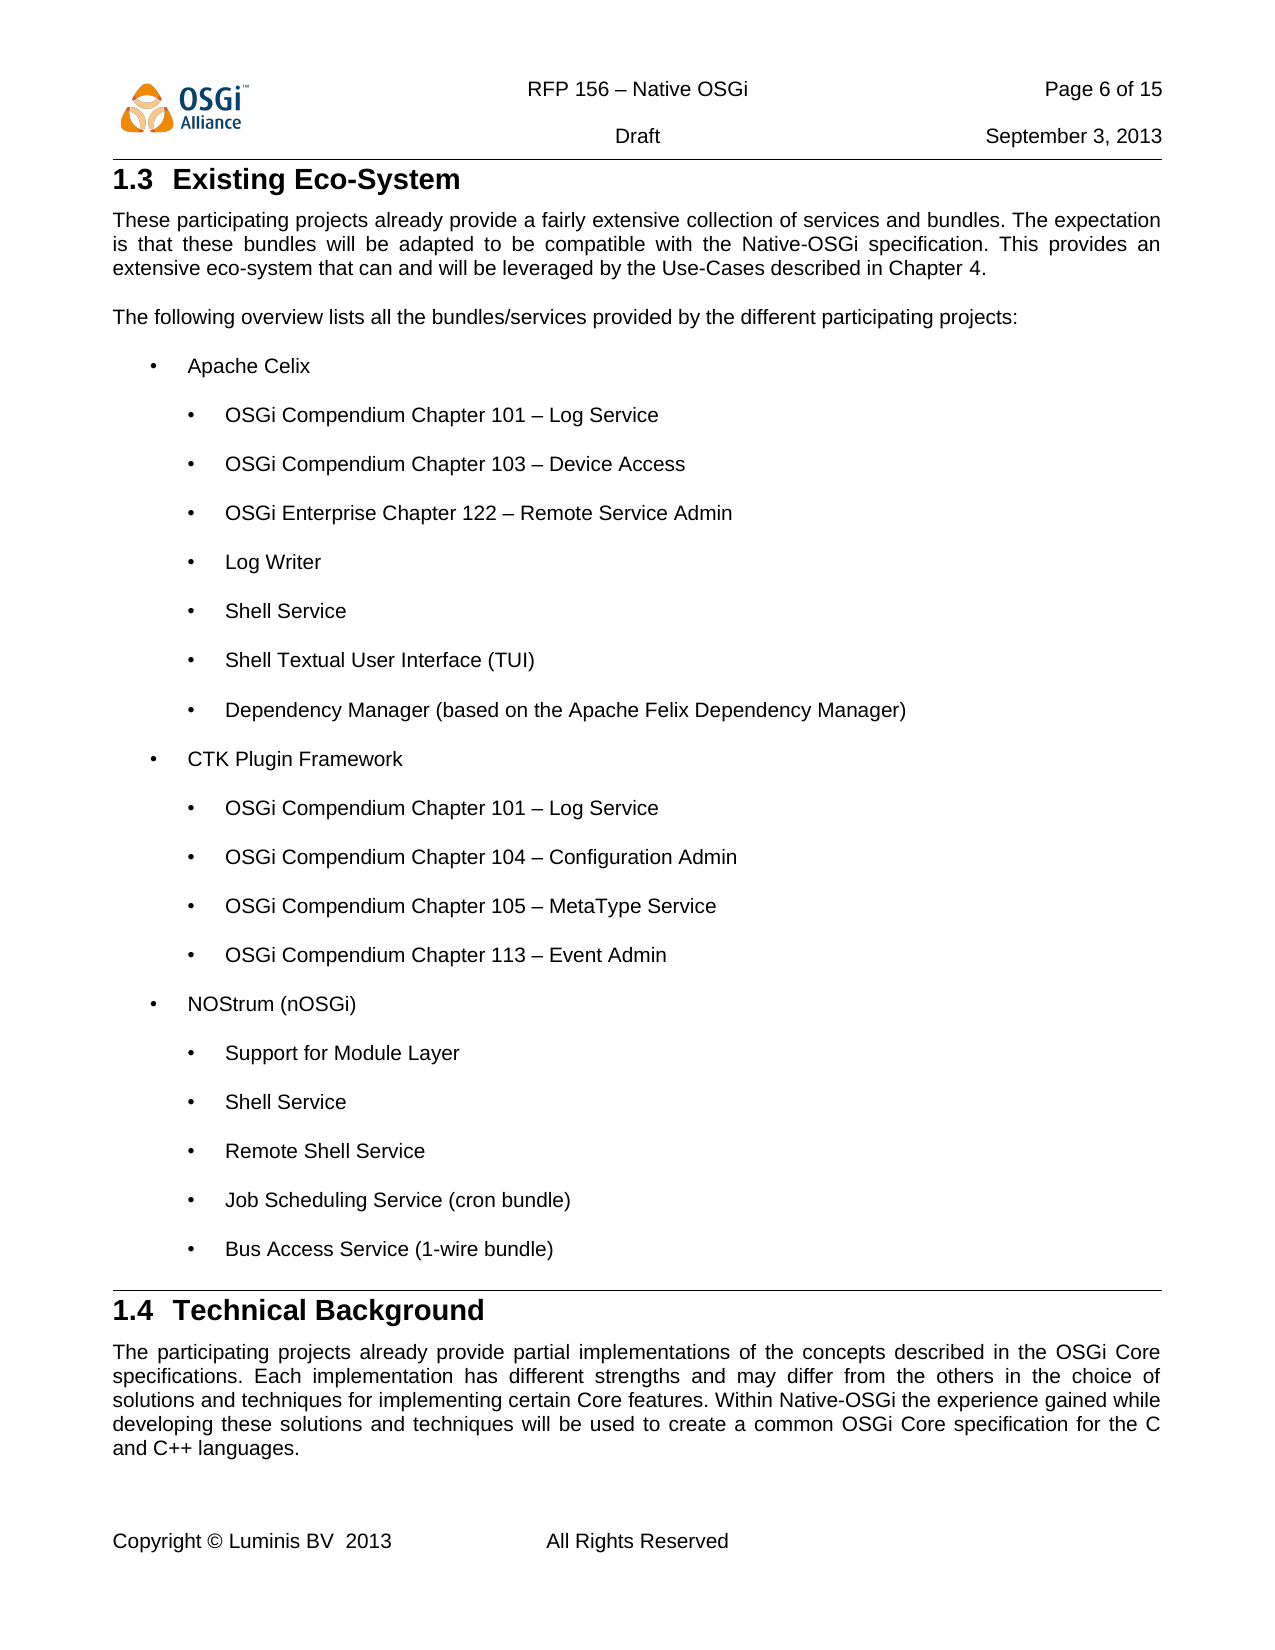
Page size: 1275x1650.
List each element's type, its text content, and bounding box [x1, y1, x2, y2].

list Shell Service [187, 599, 1162, 623]
list Log Writer [187, 550, 1162, 574]
list OSGi Compendium Chapter 101 – Log Service [187, 796, 1162, 819]
list Job Scheduling Service (cron bundle) [187, 1188, 1162, 1212]
list OSGi Compendium Chapter 101 – Log Service [187, 403, 1162, 427]
list OSGi Compendium Chapter 105 – MetaType Service [187, 894, 1162, 918]
list OSGi Enterprise Chapter 122 – Remote Service Admin [187, 501, 1162, 525]
text The participating projects already provide partial implementations of the concepts described in the OSGi Core specifications. Each implementation has different strengths and may differ from the others in the choice of solutions and techniques for implementing certain Core features. Within Native-OSGi the experience gained while developing these solutions and techniques will be used to create a common OSGi Core specification for the C and C++ languages. [112, 1339, 1162, 1459]
text The following overview lists all the bundles/services provided by the different participating projects: [112, 305, 1162, 329]
list Remote Shell Service [187, 1139, 1162, 1163]
picture [113, 76, 257, 140]
subtitle Technical Background [112, 1291, 1162, 1327]
list NOStrum (nOSGi) [150, 992, 1162, 1016]
text These participating projects already provide a fairly extensive collection of services and bundles. The expectation is that these bundles will be adapted to be compatible with the Native-OSGi specification. This provides an extensive eco-system that can and will be leveraged by the Use-Cases described in Chapter 4. [112, 208, 1162, 280]
subtitle Existing Eco-System [112, 160, 1162, 196]
list Bus Access Service (1-wire bundle) [187, 1237, 1162, 1261]
list Support for Module Layer [187, 1041, 1162, 1065]
list Dependency Manager (based on the Apache Felix Dependency Manager) [187, 697, 1162, 721]
list Apache Celix [150, 354, 1162, 378]
list Shell Service [187, 1090, 1162, 1114]
list Shell Textual User Interface (TUI) [187, 648, 1162, 672]
list CTK Plugin Framework [150, 746, 1162, 771]
list OSGi Compendium Chapter 113 – Event Admin [187, 943, 1162, 967]
list OSGi Compendium Chapter 104 – Configuration Admin [187, 844, 1162, 869]
list OSGi Compendium Chapter 103 – Device Access [187, 452, 1162, 476]
